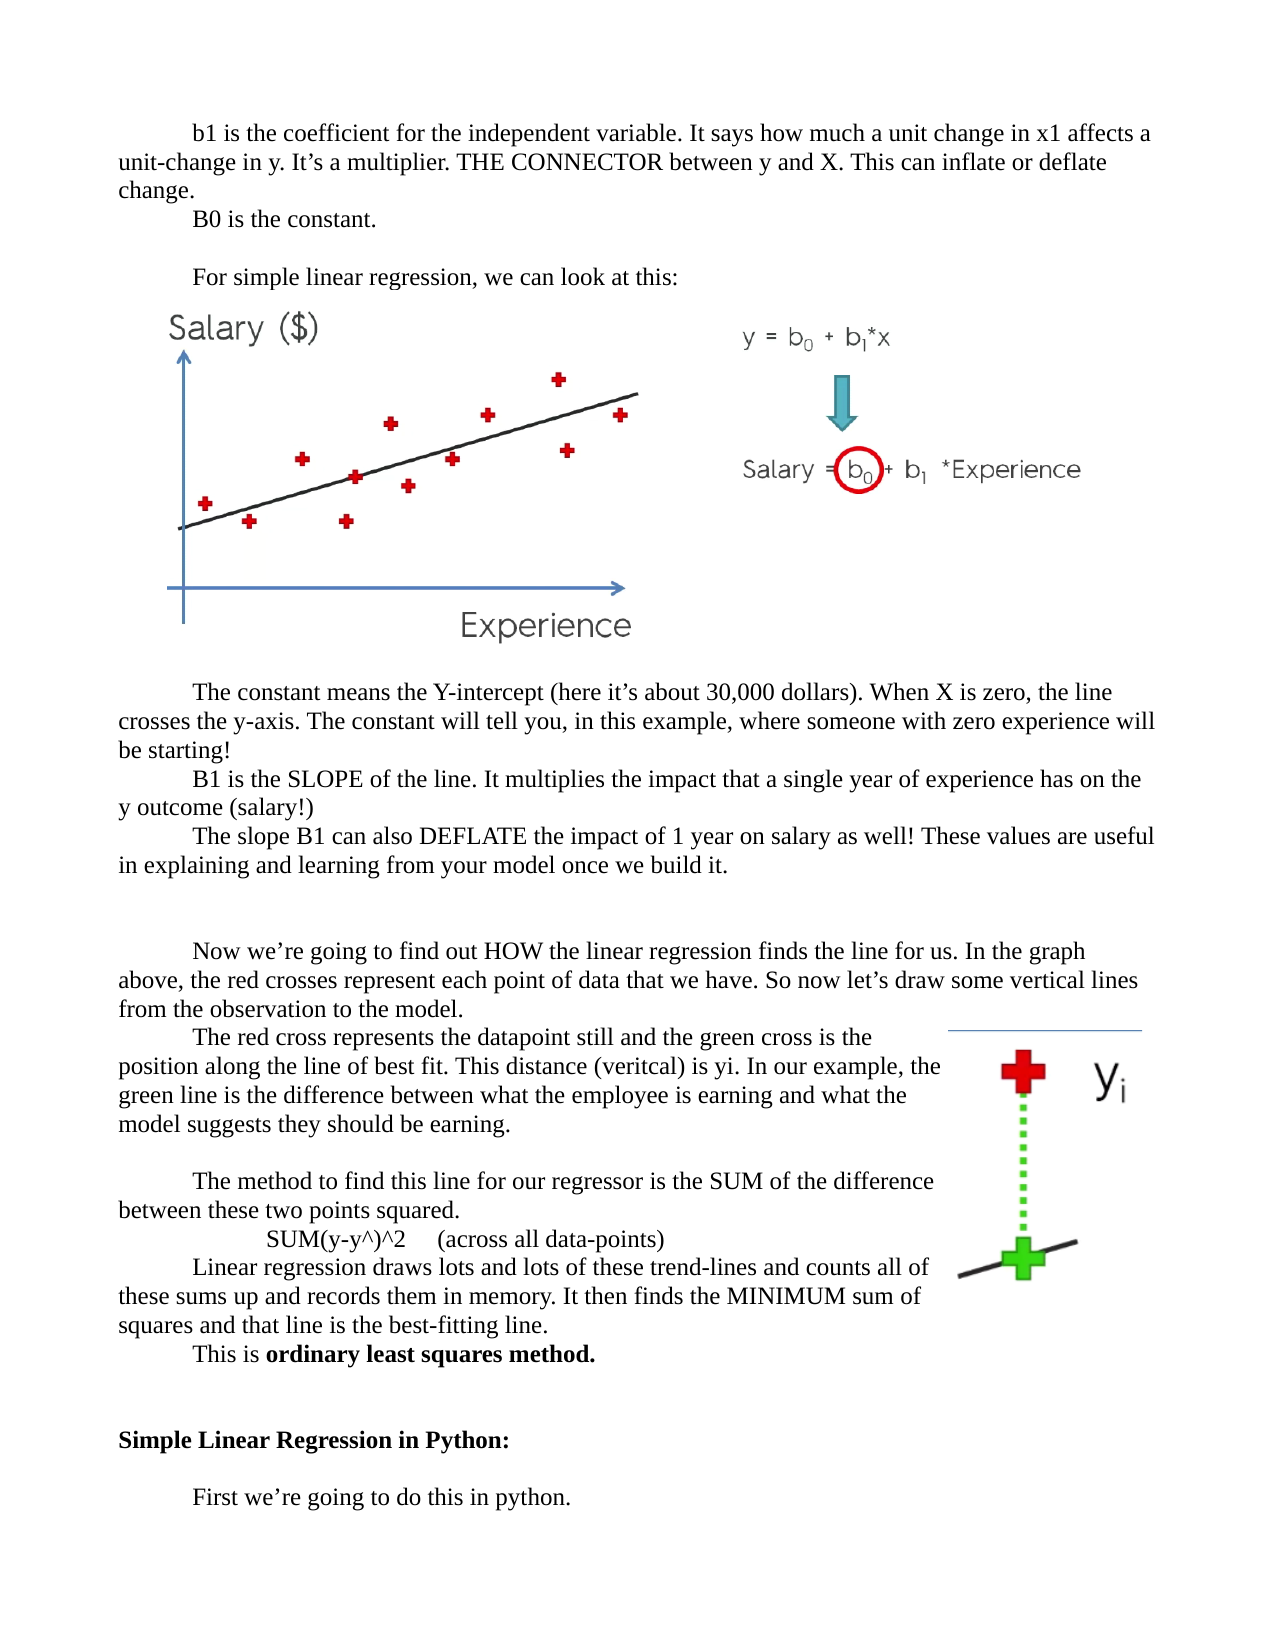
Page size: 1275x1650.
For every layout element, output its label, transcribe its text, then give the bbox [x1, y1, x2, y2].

text Linear regression draws lots and lots of these trend-lines and counts all of these sums up and records them in memory. It then finds the MINIMUM sum of squares and that line is the best-fitting line. [118, 1252, 1157, 1339]
text First we’re going to do this in python. [118, 1482, 1157, 1511]
picture [167, 290, 1108, 649]
text The slope B1 can also DEFLATE the impact of 1 year on salary as well! These values are useful in explaining and learning from your model once we build it. [118, 821, 1157, 879]
text B0 is the constant. [118, 204, 1157, 233]
text The method to find this line for our regressor is the SUM of the difference between these two points squared. [118, 1166, 948, 1224]
picture [948, 1030, 1143, 1287]
text SUM(y-y^)^2 (across all data-points) [118, 1224, 948, 1252]
text For simple linear regression, we can look at this: [118, 262, 1157, 291]
text The red cross represents the datapoint still and the green cross is the position along the line of best fit. This distance (veritcal) is yi. In our example, the green line is the difference between what the employee is earning and what the model suggests they should be earning. [118, 1022, 1157, 1137]
text b1 is the coefficient for the independent variable. It says how much a unit change in x1 affects a unit-change in y. It’s a multiplier. THE CONNECTOR between y and X. This can inflate or deflate change. [118, 118, 1157, 204]
text Simple Linear Regression in Python: [118, 1425, 1157, 1454]
text The constant means the Y-intercept (here it’s about 30,000 dollars). When X is zero, the line crosses the y-axis. The constant will tell you, in this example, where someone with zero experience will be starting! [118, 677, 1157, 764]
text B1 is the SLOPE of the line. It multiplies the impact that a single year of experience has on the y outcome (salary!) [118, 764, 1157, 821]
text This is ordinary least squares method. [118, 1339, 1157, 1367]
text Now we’re going to find out HOW the linear regression finds the line for us. In the graph above, the red crosses represent each point of data that we have. So now let’s draw some vertical lines from the observation to the model. [118, 936, 1157, 1022]
